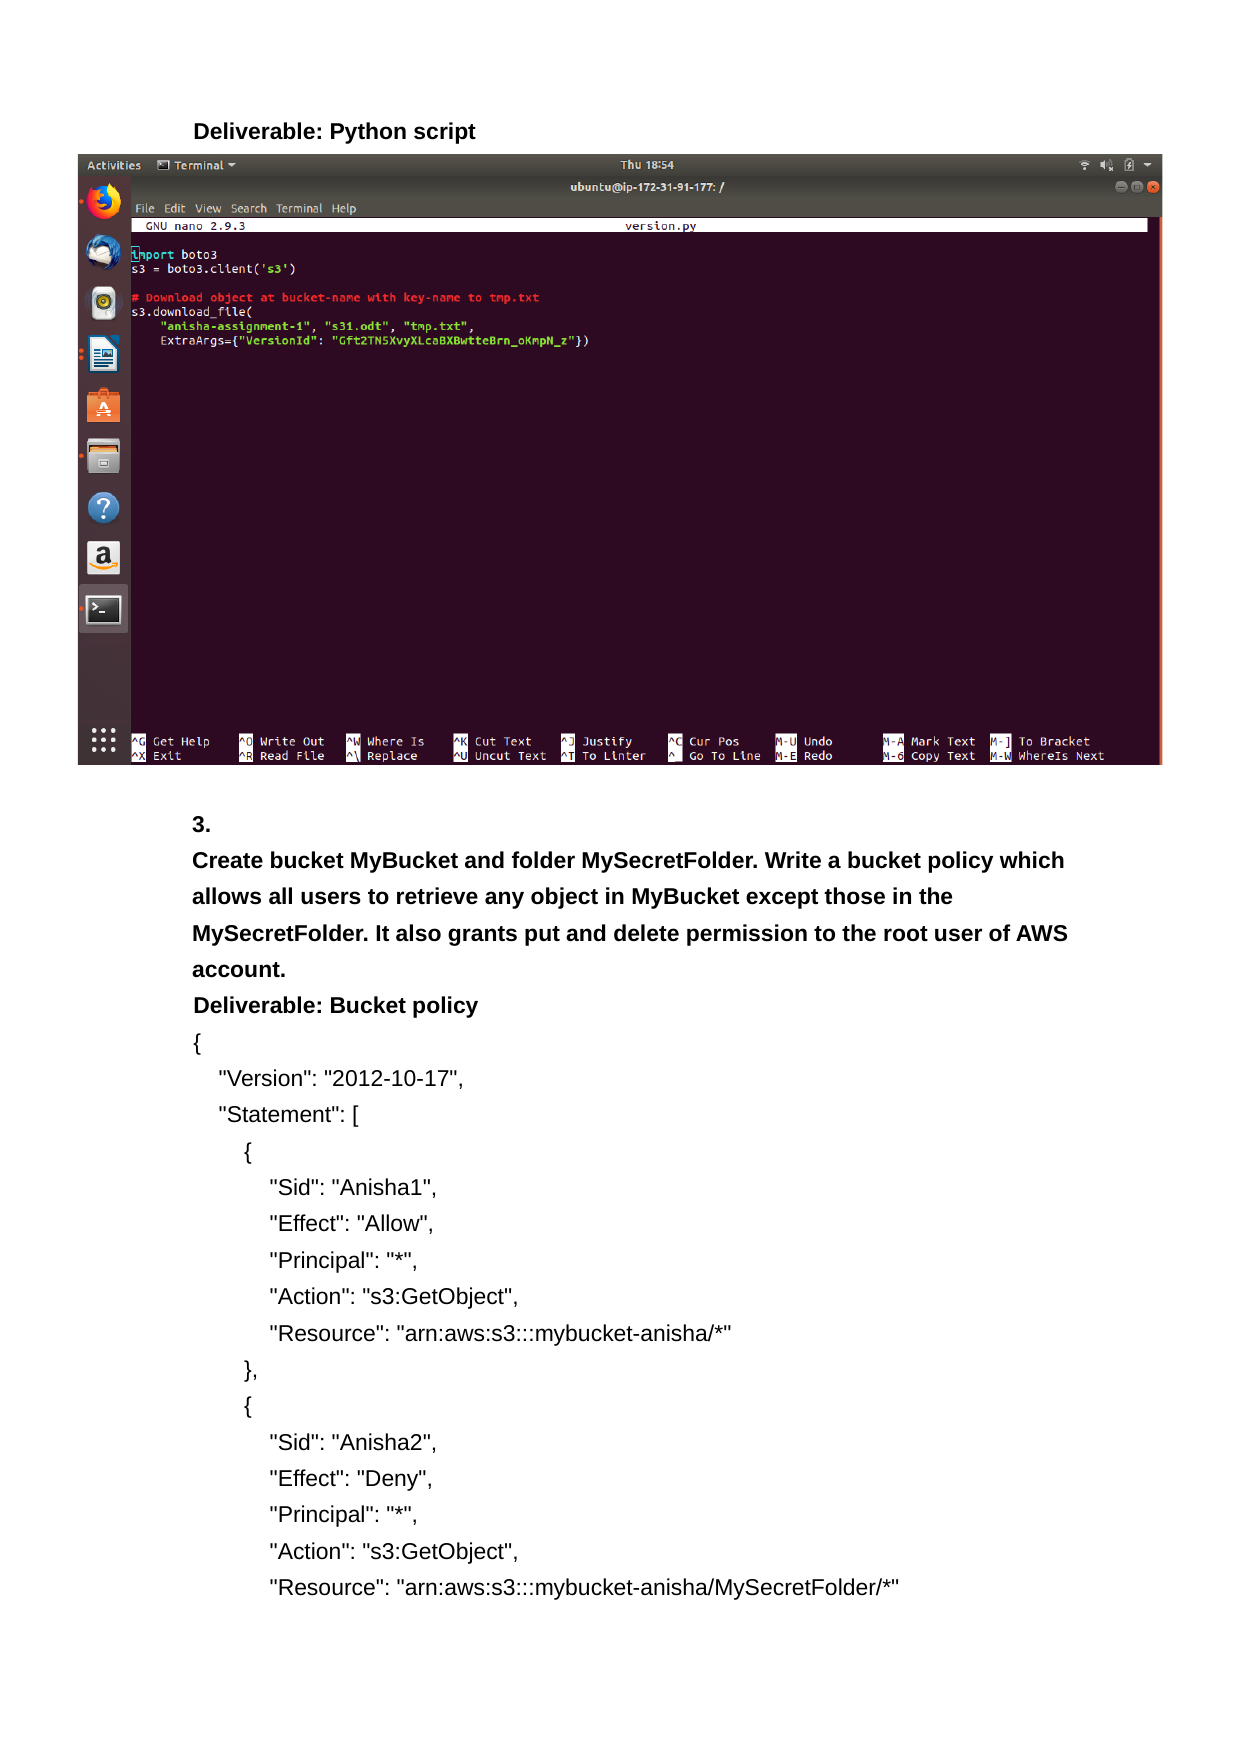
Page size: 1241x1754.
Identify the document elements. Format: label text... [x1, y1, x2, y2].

list Create bucket MyBucket and folder MySecretFolder. Write a bucket policy which allows all users to retrieve any object in MyBucket except those in the MySecretFolder. It also grants put and delete permission to the root user of AWS account. [162, 847, 1122, 982]
text "Version": "2012-10-17", [193, 1065, 1122, 1091]
text "Resource": "arn:aws:s3:::mybucket-anisha/*" [193, 1319, 1122, 1346]
text "Action": "s3:GetObject", [193, 1283, 1122, 1309]
text "Principal": "*", [193, 1247, 1122, 1273]
text "Principal": "*", [193, 1501, 1122, 1528]
text "Sid": "Anisha2", [193, 1428, 1122, 1455]
text "Action": "s3:GetObject", [193, 1538, 1122, 1564]
text "Resource": "arn:aws:s3:::mybucket-anisha/MySecretFolder/*" [193, 1574, 1122, 1600]
picture [77, 154, 1163, 765]
text { [193, 1138, 1122, 1164]
text Deliverable: Bucket policy [193, 992, 1122, 1019]
text { [193, 1029, 1122, 1055]
text "Effect": "Allow", [193, 1210, 1122, 1237]
text "Effect": "Deny", [193, 1465, 1122, 1491]
text "Sid": "Anisha1", [193, 1174, 1122, 1200]
text "Statement": [ [193, 1101, 1122, 1128]
text }, [193, 1356, 1122, 1382]
list 3. [162, 811, 1122, 837]
text Deliverable: Python script [193, 118, 1122, 144]
text { [193, 1392, 1122, 1418]
